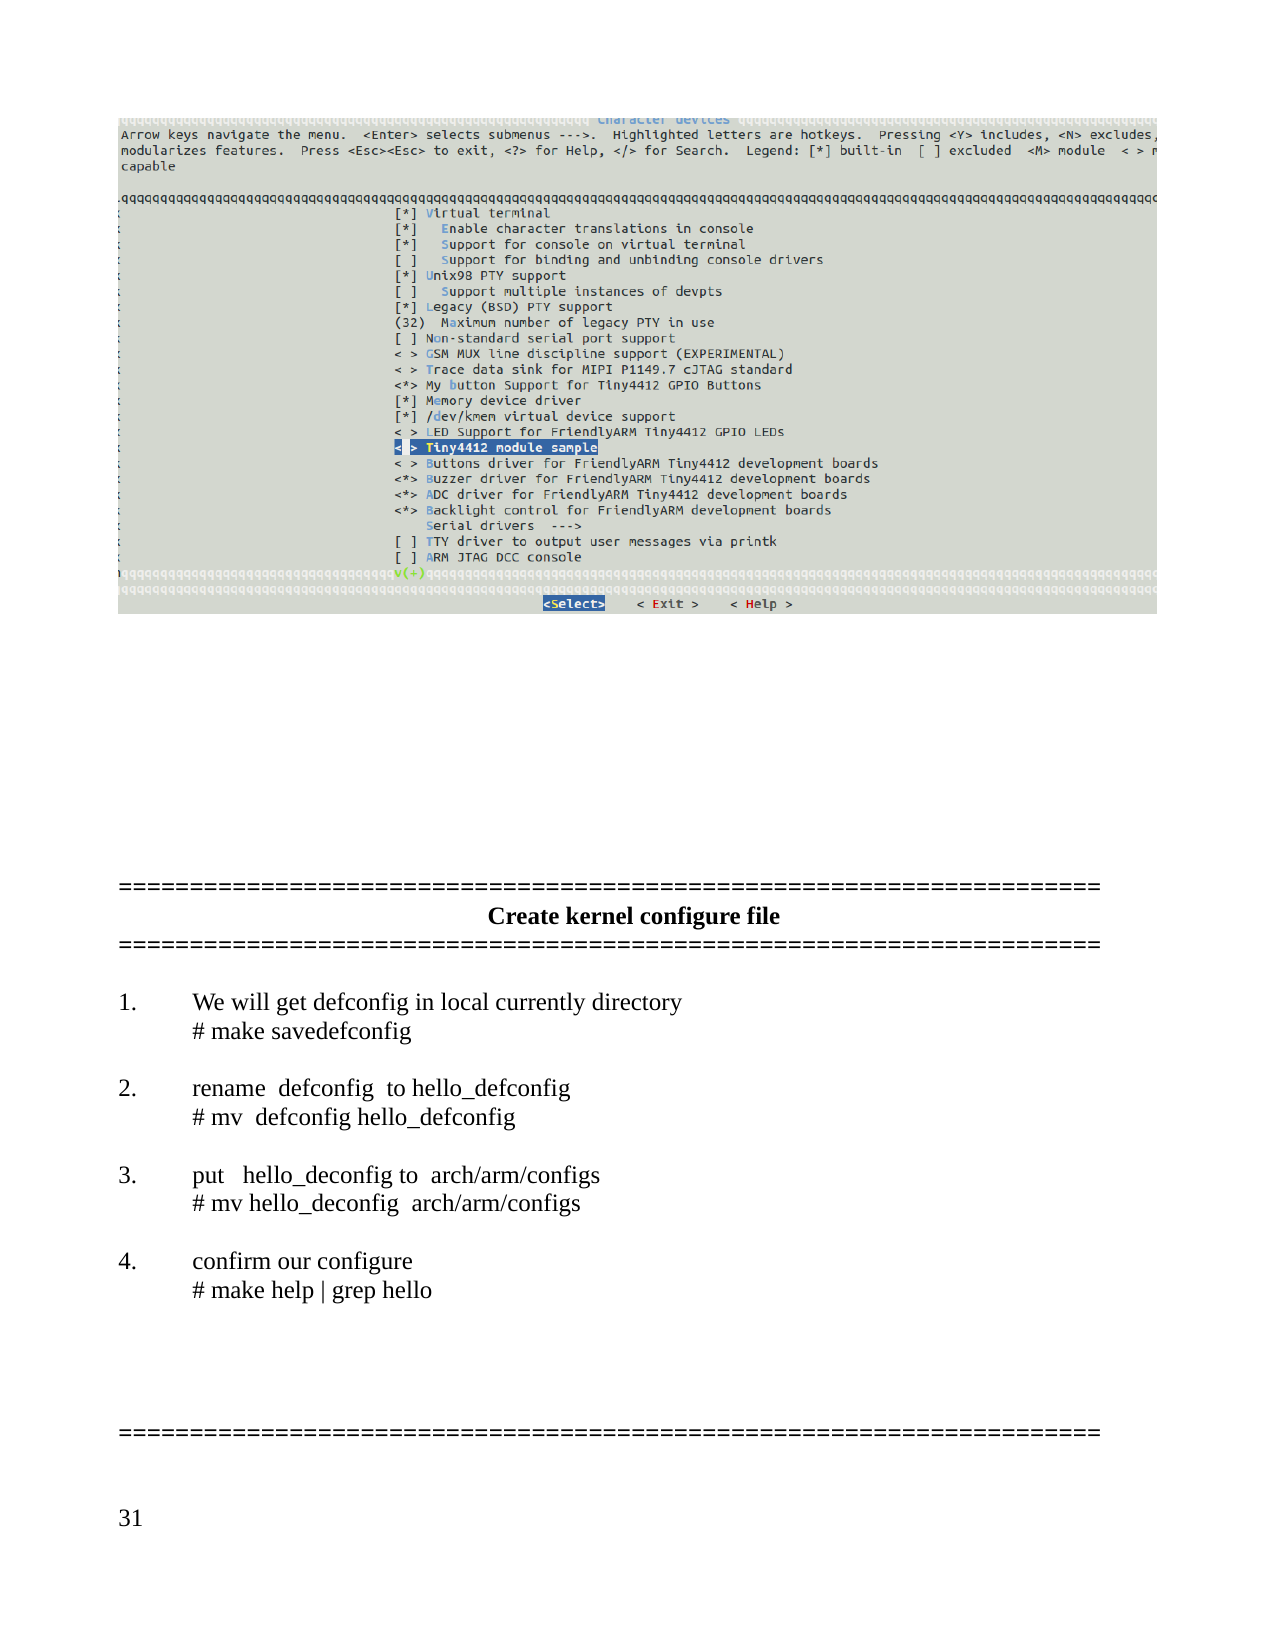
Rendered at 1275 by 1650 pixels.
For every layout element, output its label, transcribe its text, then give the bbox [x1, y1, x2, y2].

text Create kernel configure file [118, 901, 1157, 930]
text ===================================================================== [118, 1418, 1157, 1447]
text 2. rename defconfig to hello_defconfig [118, 1073, 1157, 1102]
picture [118, 118, 1157, 614]
text # mv defconfig hello_defconfig [118, 1102, 1157, 1131]
text 4. confirm our configure [118, 1246, 1157, 1275]
text ===================================================================== [118, 872, 1157, 901]
text 3. put hello_deconfig to arch/arm/configs [118, 1160, 1157, 1188]
text 1. We will get defconfig in local currently directory [118, 987, 1157, 1016]
text # mv hello_deconfig arch/arm/configs [118, 1188, 1157, 1217]
text # make savedefconfig [118, 1016, 1157, 1045]
text # make help | grep hello [118, 1275, 1157, 1303]
text ===================================================================== [118, 930, 1157, 958]
